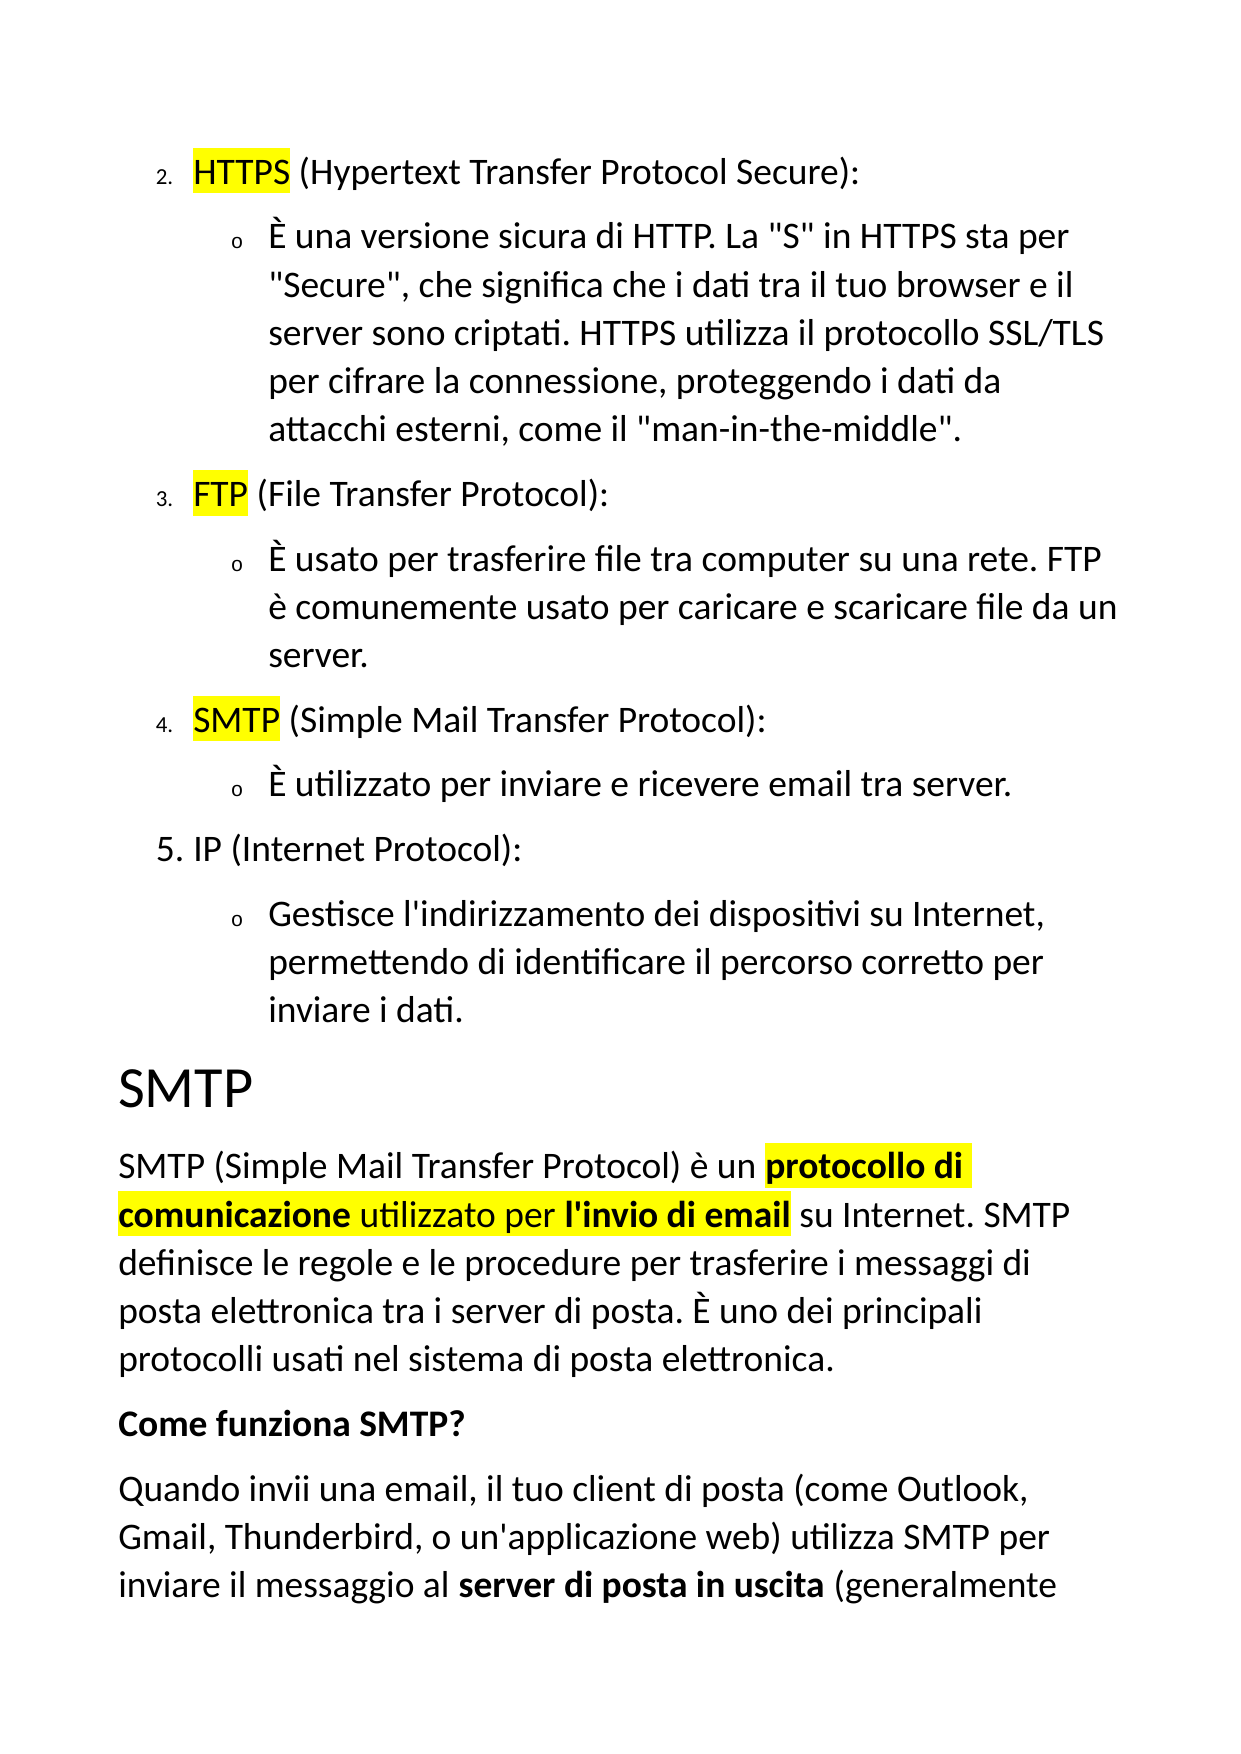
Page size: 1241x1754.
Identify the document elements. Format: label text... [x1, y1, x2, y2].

text Quando invii una email, il tuo client di posta (come Outlook, Gmail, Thunderbird, o un'applicazione web) utilizza SMTP per inviare il messaggio al server di posta in uscita (generalmente [118, 1464, 1122, 1607]
text SMTP (Simple Mail Transfer Protocol) è un protocollo di comunicazione utilizzato per l'invio di email su Internet. SMTP definisce le regole e le procedure per trasferire i messaggi di posta elettronica tra i server di posta. È uno dei principali protocolli usati nel sistema di posta elettronica. [118, 1142, 1122, 1381]
list SMTP (Simple Mail Transfer Protocol): [156, 696, 1122, 741]
list HTTPS (Hypertext Transfer Protocol Secure): [156, 148, 1122, 193]
list Gestisce l'indirizzamento dei dispositivi su Internet, permettendo di identificare il percorso corretto per inviare i dati. [231, 890, 1122, 1032]
list IP (Internet Protocol): [156, 825, 1122, 871]
text SMTP [118, 1051, 1122, 1122]
list È una versione sicura di HTTP. La "S" in HTTPS sta per "Secure", che significa che i dati tra il tuo browser e il server sono criptati. HTTPS utilizza il protocollo SSL/TLS per cifrare la connessione, proteggendo i dati da attacchi esterni, come il "man-in-the-middle". [231, 212, 1122, 451]
list È utilizzato per inviare e ricevere email tra server. [231, 760, 1122, 806]
text Come funziona SMTP? [118, 1400, 1122, 1446]
list È usato per trasferire file tra computer su una rete. FTP è comunemente usato per caricare e scaricare file da un server. [231, 534, 1122, 677]
list FTP (File Transfer Protocol): [156, 470, 1122, 516]
